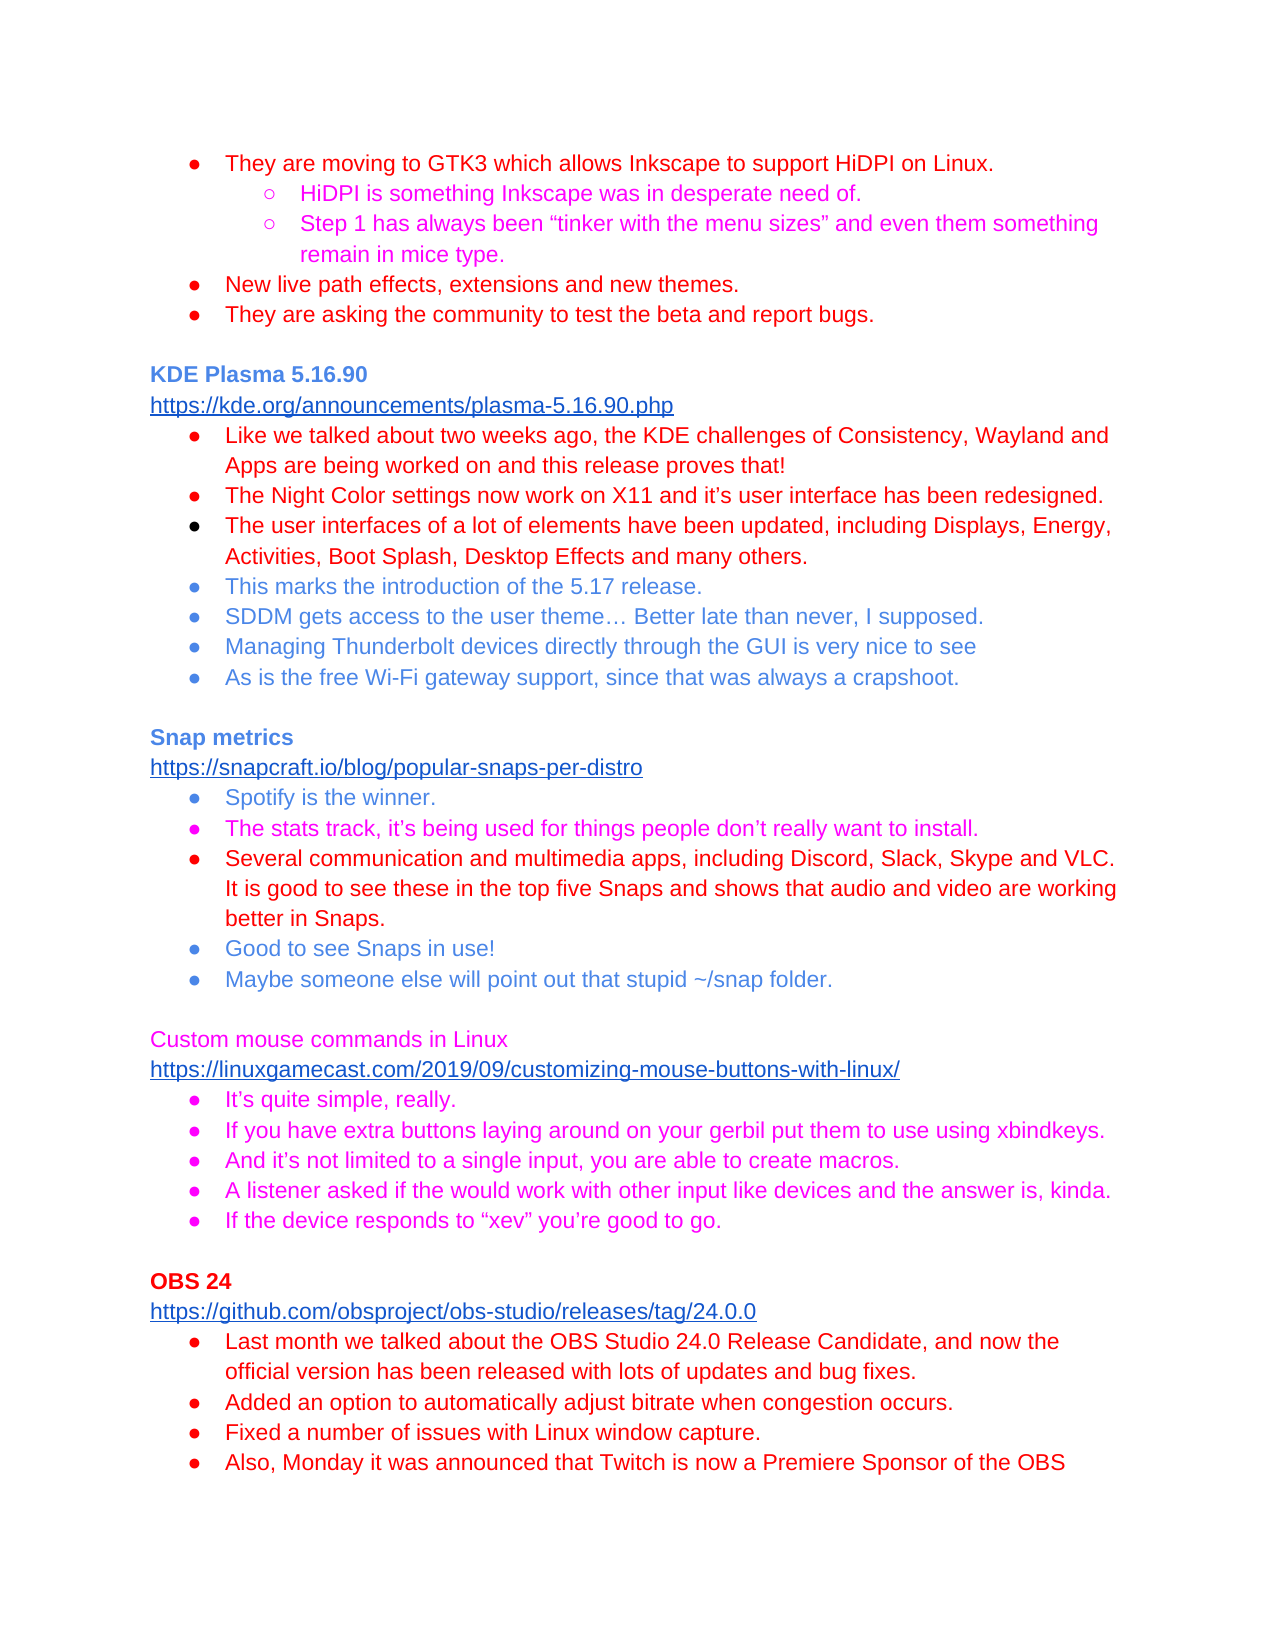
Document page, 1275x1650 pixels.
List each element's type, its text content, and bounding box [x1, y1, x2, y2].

text KDE Plasma 5.16.90 [150, 361, 1125, 388]
list Like we talked about two weeks ago, the KDE challenges of Consistency, Wayland and Apps are being worked on and this release proves that! [187, 422, 1125, 478]
text OBS 24 [150, 1268, 1125, 1294]
list They are asking the community to test the beta and report bugs. [187, 301, 1125, 327]
text Snap metrics [150, 724, 1125, 750]
list The stats track, it’s being used for things people don’t really want to install. [187, 814, 1125, 841]
text https://kde.org/announcements/plasma-5.16.90.php [150, 392, 1125, 418]
list Fixed a number of issues with Linux window capture. [187, 1419, 1125, 1445]
list As is the free Wi-Fi gateway support, since that was always a crapshoot. [187, 663, 1125, 690]
list If the device responds to “xev” you’re good to go. [187, 1207, 1125, 1234]
text Custom mouse commands in Linux [150, 1026, 1125, 1052]
list Several communication and multimedia apps, including Discord, Slack, Skype and VLC. It is good to see these in the top five Snaps and shows that audio and video are working better in Snaps. [187, 845, 1125, 932]
list Also, Monday it was announced that Twitch is now a Premiere Sponsor of the OBS [187, 1449, 1125, 1475]
list They are moving to GTK3 which allows Inkscape to support HiDPI on Linux. [187, 150, 1125, 176]
list The user interfaces of a lot of elements have been updated, including Displays, Energy, Activities, Boot Splash, Desktop Effects and many others. [187, 512, 1125, 569]
list Last month we talked about the OBS Studio 24.0 Release Candidate, and now the official version has been released with lots of updates and bug fixes. [187, 1328, 1125, 1385]
list And it’s not limited to a single input, you are able to create macros. [187, 1147, 1125, 1173]
list HiDPI is something Inkscape was in desperate need of. [262, 180, 1125, 207]
list If you have extra buttons laying around on your gerbil put them to use using xbindkeys. [187, 1117, 1125, 1143]
list Good to see Snaps in use! [187, 935, 1125, 962]
text https://linuxgamecast.com/2019/09/customizing-mouse-buttons-with-linux/ [150, 1056, 1125, 1083]
list SDDM gets access to the user theme… Better late than never, I supposed. [187, 603, 1125, 629]
text https://github.com/obsproject/obs-studio/releases/tag/24.0.0 [150, 1298, 1125, 1324]
list Managing Thunderbolt devices directly through the GUI is very nice to see [187, 633, 1125, 660]
list It’s quite simple, really. [187, 1086, 1125, 1113]
list Step 1 has always been “tinker with the menu sizes” and even them something remain in mice type. [262, 210, 1125, 267]
list A listener asked if the would work with other input like devices and the answer is, kinda. [187, 1177, 1125, 1203]
list Added an option to automatically adjust bitrate when congestion occurs. [187, 1388, 1125, 1415]
list The Night Color settings now work on X11 and it’s user interface has been redesigned. [187, 482, 1125, 509]
text https://snapcraft.io/blog/popular-snaps-per-distro [150, 754, 1125, 781]
list This marks the introduction of the 5.17 release. [187, 573, 1125, 599]
list New live path effects, extensions and new themes. [187, 271, 1125, 297]
list Spotify is the winner. [187, 784, 1125, 811]
list Maybe someone else will point out that stupid ~/snap folder. [187, 966, 1125, 992]
